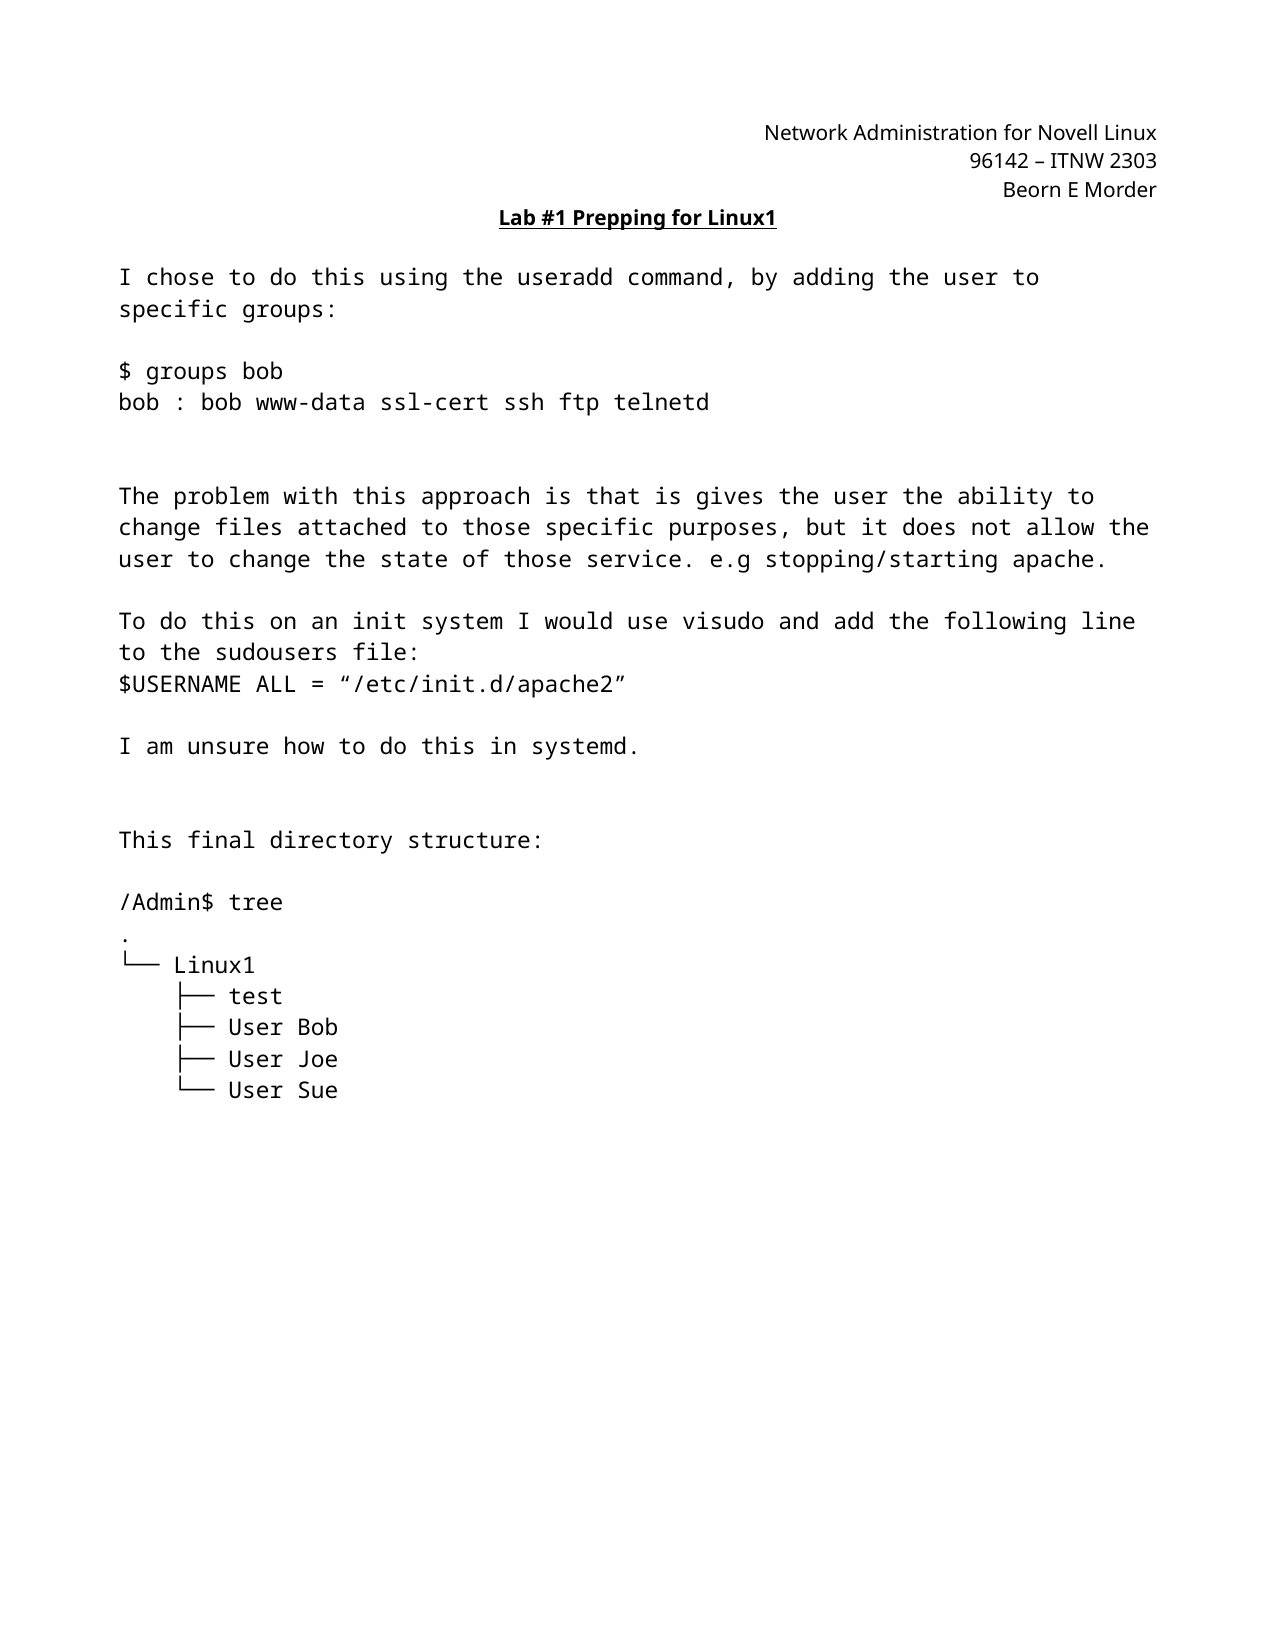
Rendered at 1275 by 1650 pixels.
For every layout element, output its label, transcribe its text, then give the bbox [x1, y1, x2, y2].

text $USERNAME ALL = “/etc/init.d/apache2” [118, 668, 1157, 699]
text bob : bob www-data ssl-cert ssh ftp telnetd [118, 386, 1157, 418]
text I chose to do this using the useradd command, by adding the user to specific groups: [118, 261, 1157, 324]
text $ groups bob [118, 355, 1157, 386]
text To do this on an init system I would use visudo and add the following line to the sudousers file: [118, 605, 1157, 668]
text The problem with this approach is that is gives the user the ability to change files attached to those specific purposes, but it does not allow the user to change the state of those service. e.g stopping/starting apache. [118, 480, 1157, 574]
text I am unsure how to do this in systemd. [118, 730, 1157, 761]
text /Admin$ tree [118, 886, 1157, 918]
text └── Linux1 [118, 949, 1157, 980]
text This final directory structure: [118, 824, 1157, 855]
text . [118, 918, 1157, 949]
text ├── User Joe [118, 1043, 1157, 1074]
text └── User Sue [118, 1074, 1157, 1105]
text ├── User Bob [118, 1011, 1157, 1043]
text ├── test [118, 980, 1157, 1011]
